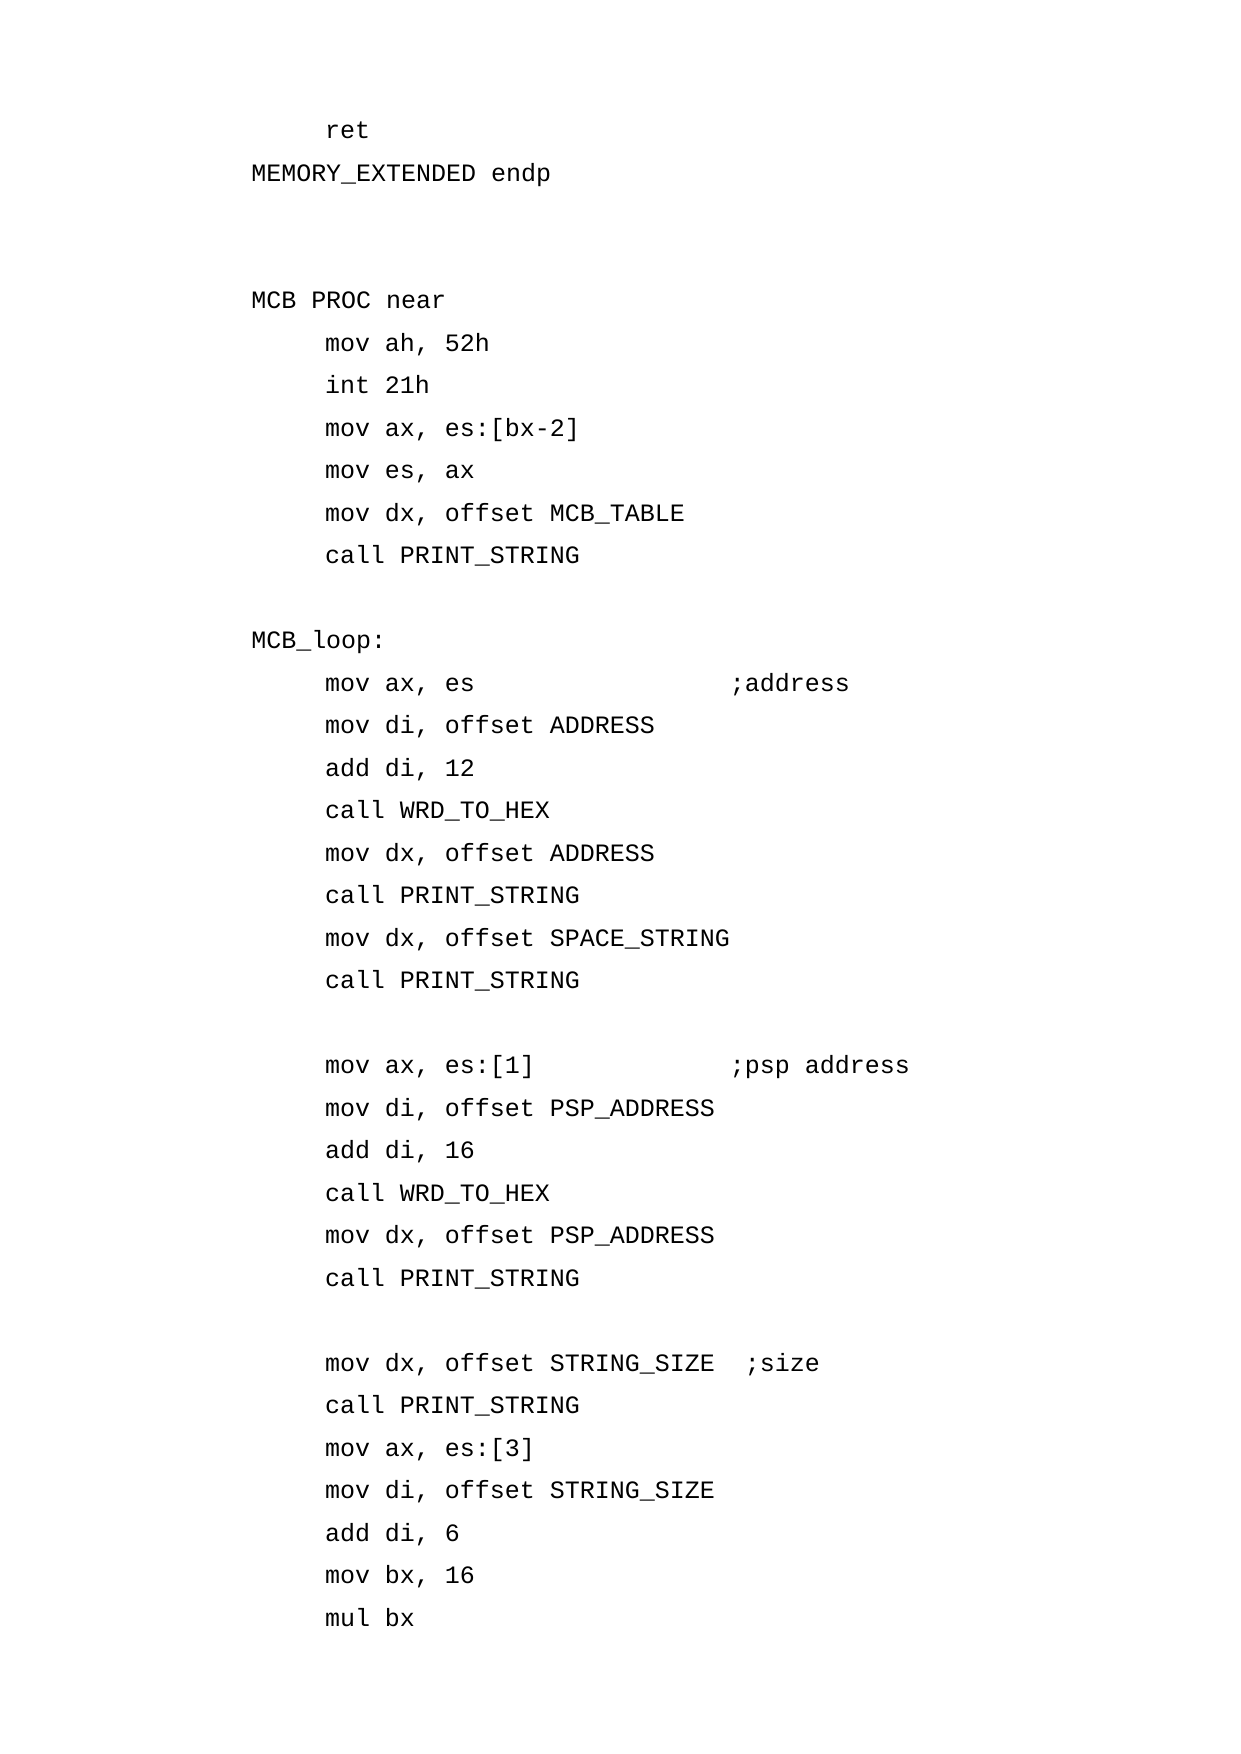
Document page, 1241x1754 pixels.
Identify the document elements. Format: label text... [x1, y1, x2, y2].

text mov dx, offset STRING_SIZE ;size [177, 1351, 1152, 1379]
text add di, 12 [177, 756, 1152, 784]
text mov di, offset STRING_SIZE [177, 1478, 1152, 1506]
text ret [177, 118, 1152, 146]
text mov ah, 52h [177, 331, 1152, 359]
text call WRD_TO_HEX [177, 1181, 1152, 1209]
text MCB PROC near [177, 288, 1152, 316]
text mov ax, es:[bx-2] [177, 416, 1152, 444]
text mov dx, offset SPACE_STRING [177, 926, 1152, 954]
text mov es, ax [177, 458, 1152, 486]
text mov di, offset ADDRESS [177, 713, 1152, 741]
text MEMORY_EXTENDED endp [177, 161, 1152, 189]
text mul bx [177, 1606, 1152, 1634]
text int 21h [177, 373, 1152, 401]
text mov ax, es:[1] ;psp address [177, 1053, 1152, 1081]
text call WRD_TO_HEX [177, 798, 1152, 826]
text call PRINT_STRING [177, 1266, 1152, 1294]
text call PRINT_STRING [177, 968, 1152, 996]
text add di, 6 [177, 1521, 1152, 1549]
text mov ax, es:[3] [177, 1436, 1152, 1464]
text mov dx, offset MCB_TABLE [177, 501, 1152, 529]
text mov dx, offset ADDRESS [177, 841, 1152, 869]
text mov bx, 16 [177, 1563, 1152, 1591]
text call PRINT_STRING [177, 883, 1152, 911]
text mov di, offset PSP_ADDRESS [177, 1096, 1152, 1124]
text mov dx, offset PSP_ADDRESS [177, 1223, 1152, 1251]
text call PRINT_STRING [177, 543, 1152, 571]
text add di, 16 [177, 1138, 1152, 1166]
text MCB_loop: [177, 628, 1152, 656]
text call PRINT_STRING [177, 1393, 1152, 1421]
text mov ax, es ;address [177, 671, 1152, 699]
